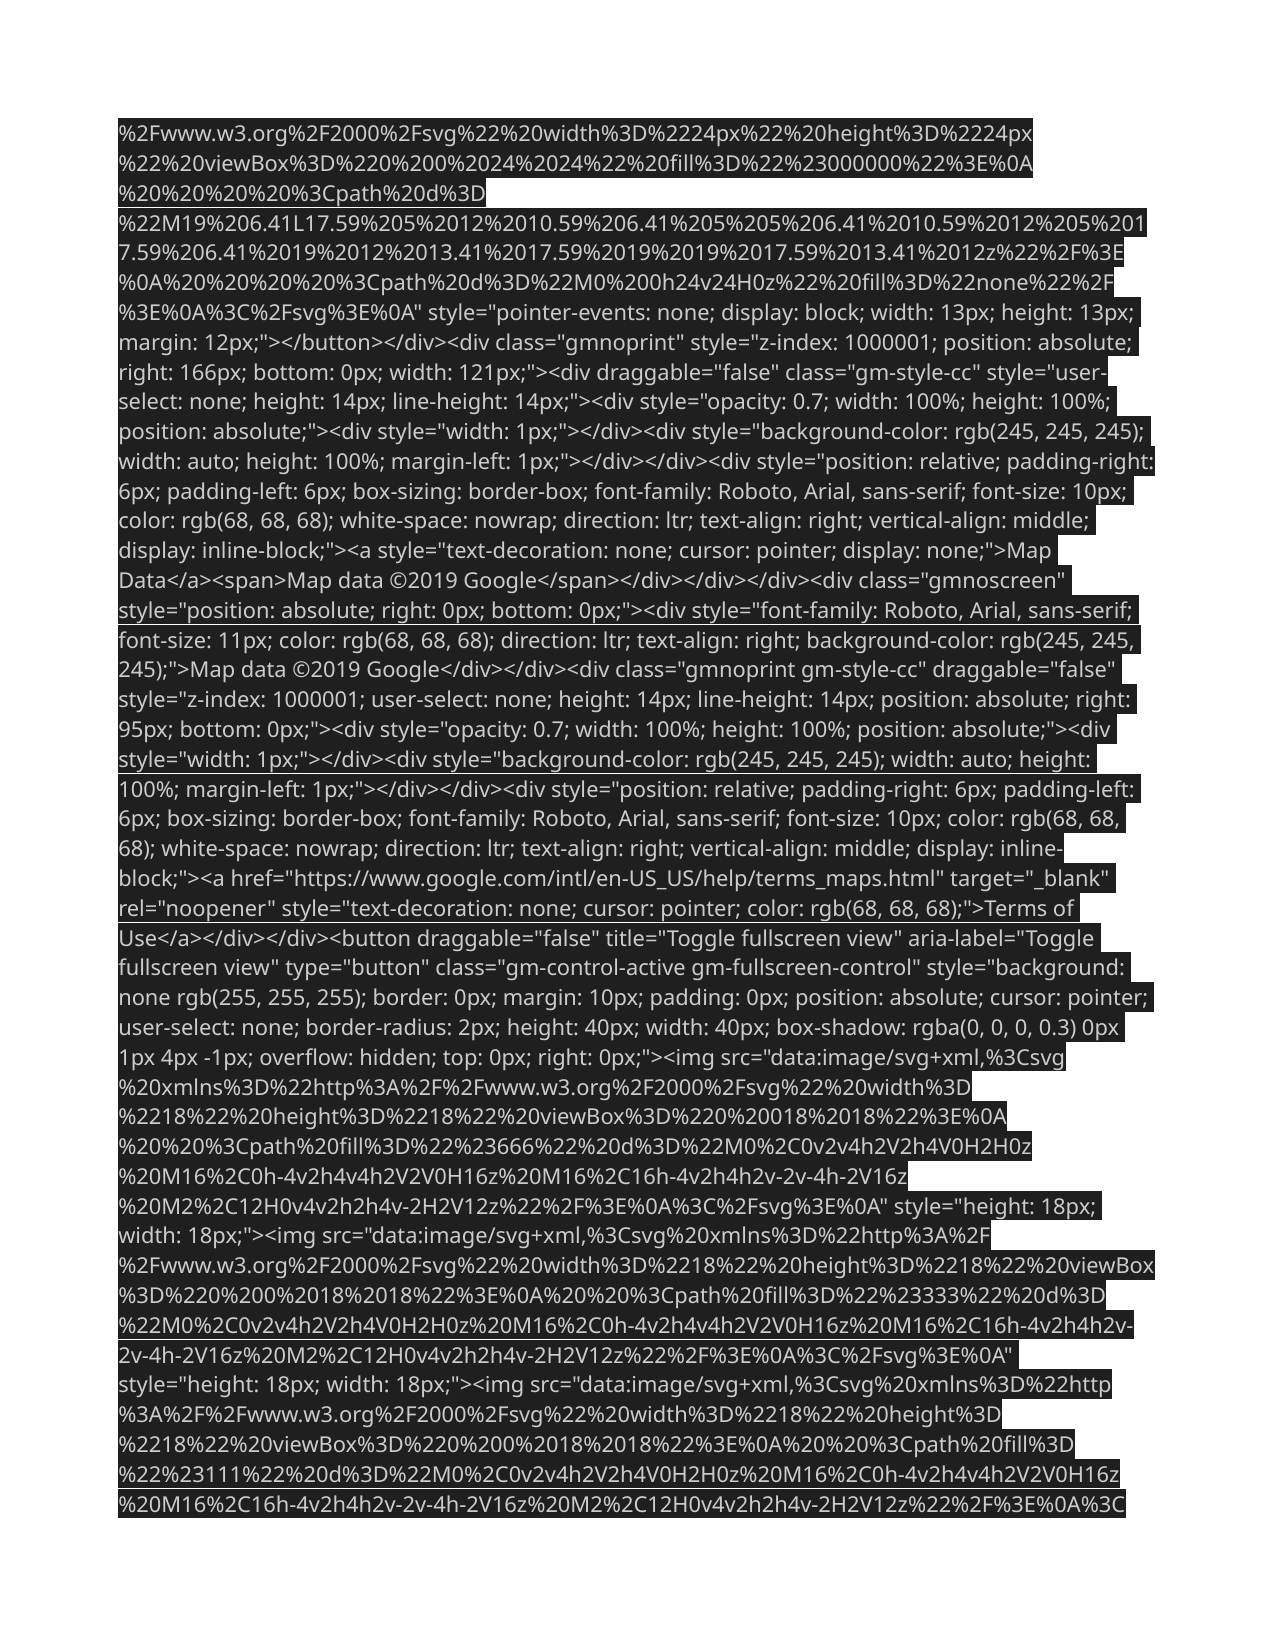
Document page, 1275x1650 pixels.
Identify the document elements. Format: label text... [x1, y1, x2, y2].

text %2Fwww.w3.org%2F2000%2Fsvg%22%20width%3D%2224px%22%20height%3D%2224px%22%20viewBox%3D%220%200%2024%2024%22%20fill%3D%22%23000000%22%3E%0A%20%20%20%20%3Cpath%20d%3D%22M19%206.41L17.59%205%2012%2010.59%206.41%205%205%206.41%2010.59%2012%205%2017.59%206.41%2019%2012%2013.41%2017.59%2019%2019%2017.59%2013.41%2012z%22%2F%3E%0A%20%20%20%20%3Cpath%20d%3D%22M0%200h24v24H0z%22%20fill%3D%22none%22%2F%3E%0A%3C%2Fsvg%3E%0A" style="pointer-events: none; display: block; width: 13px; height: 13px; margin: 12px;"></button></div><div class="gmnoprint" style="z-index: 1000001; position: absolute; right: 166px; bottom: 0px; width: 121px;"><div draggable="false" class="gm-style-cc" style="user-select: none; height: 14px; line-height: 14px;"><div style="opacity: 0.7; width: 100%; height: 100%; position: absolute;"><div style="width: 1px;"></div><div style="background-color: rgb(245, 245, 245); width: auto; height: 100%; margin-left: 1px;"></div></div><div style="position: relative; padding-right: 6px; padding-left: 6px; box-sizing: border-box; font-family: Roboto, Arial, sans-serif; font-size: 10px; color: rgb(68, 68, 68); white-space: nowrap; direction: ltr; text-align: right; vertical-align: middle; display: inline-block;"><a style="text-decoration: none; cursor: pointer; display: none;">Map Data</a><span>Map data ©2019 Google</span></div></div></div><div class="gmnoscreen" style="position: absolute; right: 0px; bottom: 0px;"><div style="font-family: Roboto, Arial, sans-serif; font-size: 11px; color: rgb(68, 68, 68); direction: ltr; text-align: right; background-color: rgb(245, 245, 245);">Map data ©2019 Google</div></div><div class="gmnoprint gm-style-cc" draggable="false" style="z-index: 1000001; user-select: none; height: 14px; line-height: 14px; position: absolute; right: 95px; bottom: 0px;"><div style="opacity: 0.7; width: 100%; height: 100%; position: absolute;"><div style="width: 1px;"></div><div style="background-color: rgb(245, 245, 245); width: auto; height: 100%; margin-left: 1px;"></div></div><div style="position: relative; padding-right: 6px; padding-left: 6px; box-sizing: border-box; font-family: Roboto, Arial, sans-serif; font-size: 10px; color: rgb(68, 68, 68); white-space: nowrap; direction: ltr; text-align: right; vertical-align: middle; display: inline-block;"><a href="https://www.google.com/intl/en-US_US/help/terms_maps.html" target="_blank" rel="noopener" style="text-decoration: none; cursor: pointer; color: rgb(68, 68, 68);">Terms of Use</a></div></div><button draggable="false" title="Toggle fullscreen view" aria-label="Toggle fullscreen view" type="button" class="gm-control-active gm-fullscreen-control" style="background: none rgb(255, 255, 255); border: 0px; margin: 10px; padding: 0px; position: absolute; cursor: pointer; user-select: none; border-radius: 2px; height: 40px; width: 40px; box-shadow: rgba(0, 0, 0, 0.3) 0px 1px 4px -1px; overflow: hidden; top: 0px; right: 0px;"><img src="data:image/svg+xml,%3Csvg%20xmlns%3D%22http%3A%2F%2Fwww.w3.org%2F2000%2Fsvg%22%20width%3D%2218%22%20height%3D%2218%22%20viewBox%3D%220%20018%2018%22%3E%0A%20%20%3Cpath%20fill%3D%22%23666%22%20d%3D%22M0%2C0v2v4h2V2h4V0H2H0z%20M16%2C0h-4v2h4v4h2V2V0H16z%20M16%2C16h-4v2h4h2v-2v-4h-2V16z%20M2%2C12H0v4v2h2h4v-2H2V12z%22%2F%3E%0A%3C%2Fsvg%3E%0A" style="height: 18px; width: 18px;"><img src="data:image/svg+xml,%3Csvg%20xmlns%3D%22http%3A%2F%2Fwww.w3.org%2F2000%2Fsvg%22%20width%3D%2218%22%20height%3D%2218%22%20viewBox%3D%220%200%2018%2018%22%3E%0A%20%20%3Cpath%20fill%3D%22%23333%22%20d%3D%22M0%2C0v2v4h2V2h4V0H2H0z%20M16%2C0h-4v2h4v4h2V2V0H16z%20M16%2C16h-4v2h4h2v-2v-4h-2V16z%20M2%2C12H0v4v2h2h4v-2H2V12z%22%2F%3E%0A%3C%2Fsvg%3E%0A" style="height: 18px; width: 18px;"><img src="data:image/svg+xml,%3Csvg%20xmlns%3D%22http%3A%2F%2Fwww.w3.org%2F2000%2Fsvg%22%20width%3D%2218%22%20height%3D%2218%22%20viewBox%3D%220%200%2018%2018%22%3E%0A%20%20%3Cpath%20fill%3D%22%23111%22%20d%3D%22M0%2C0v2v4h2V2h4V0H2H0z%20M16%2C0h-4v2h4v4h2V2V0H16z%20M16%2C16h-4v2h4h2v-2v-4h-2V16z%20M2%2C12H0v4v2h2h4v-2H2V12z%22%2F%3E%0A%3C [118, 118, 1157, 1518]
